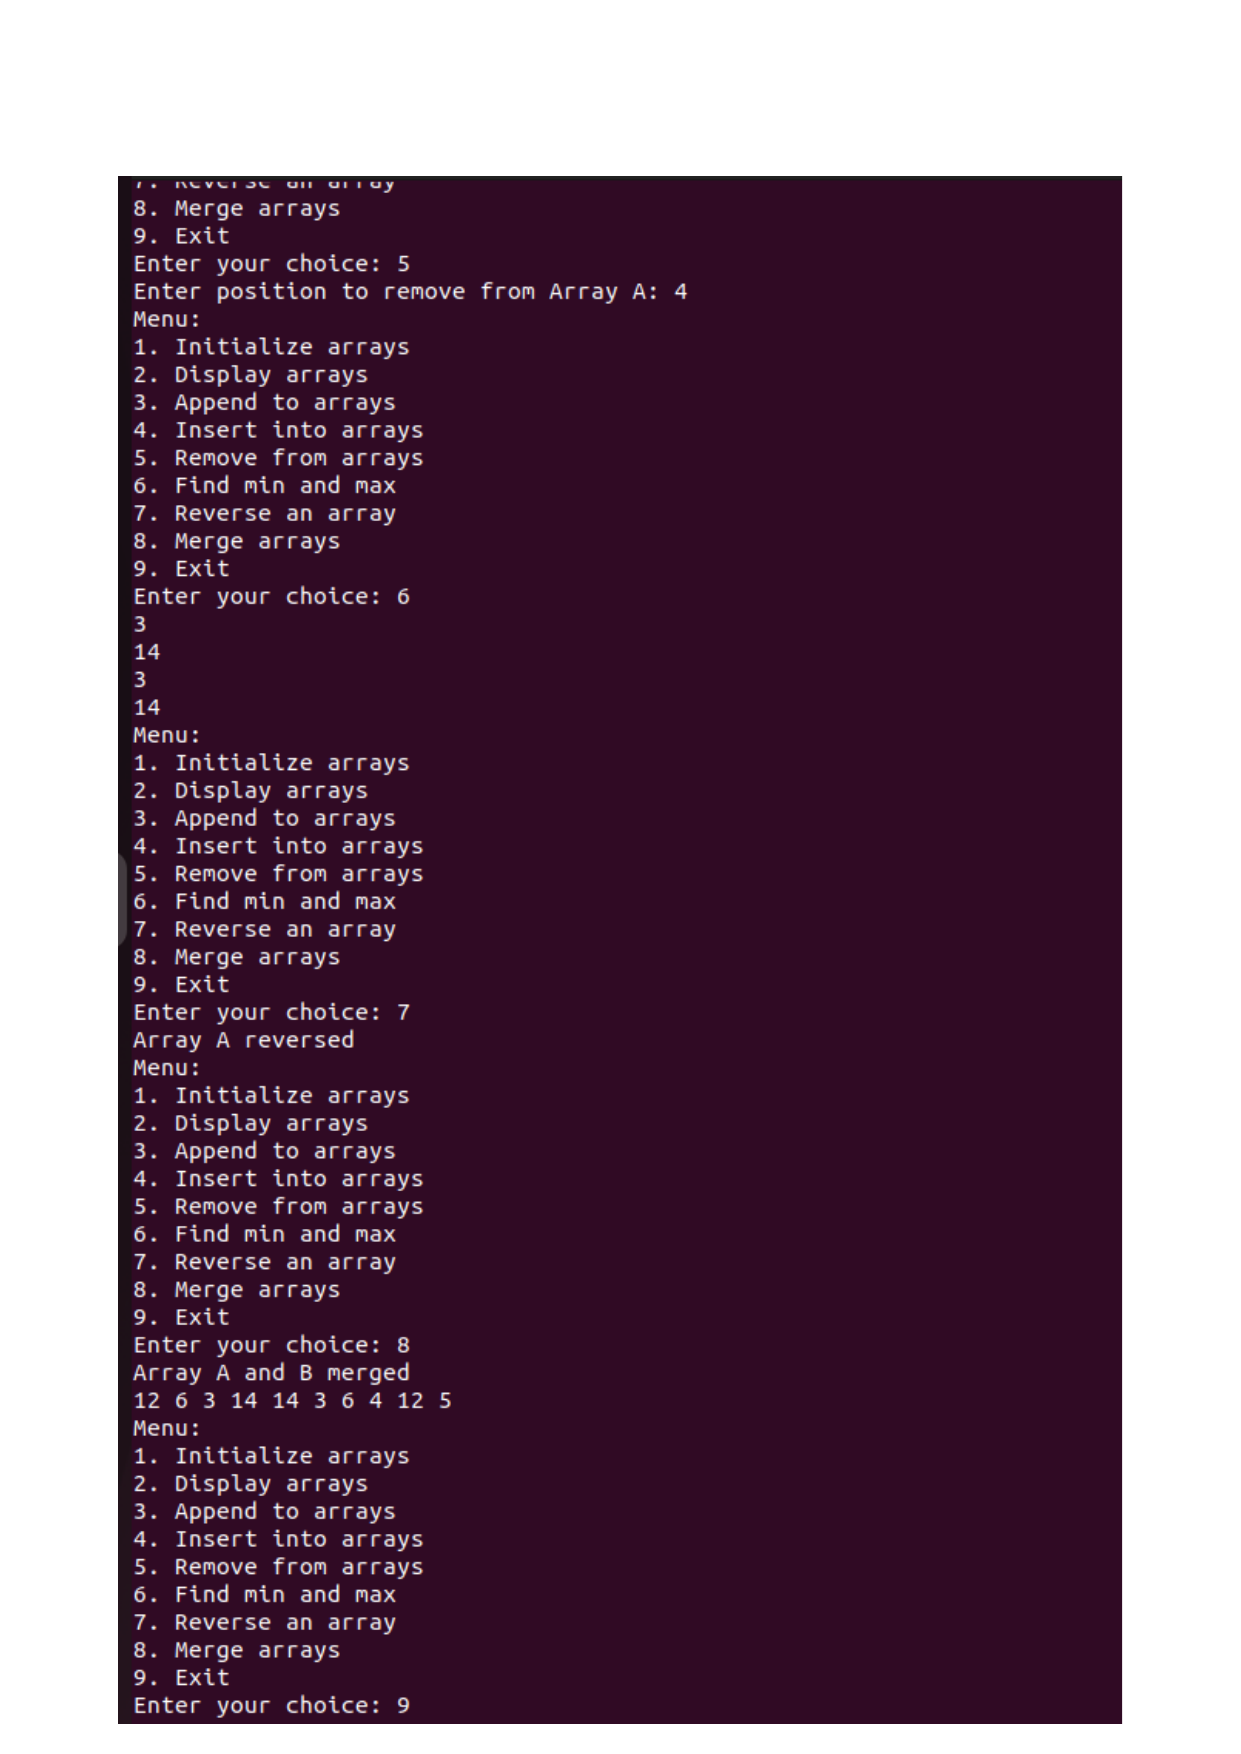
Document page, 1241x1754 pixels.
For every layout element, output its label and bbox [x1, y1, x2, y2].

picture [118, 176, 1123, 1724]
